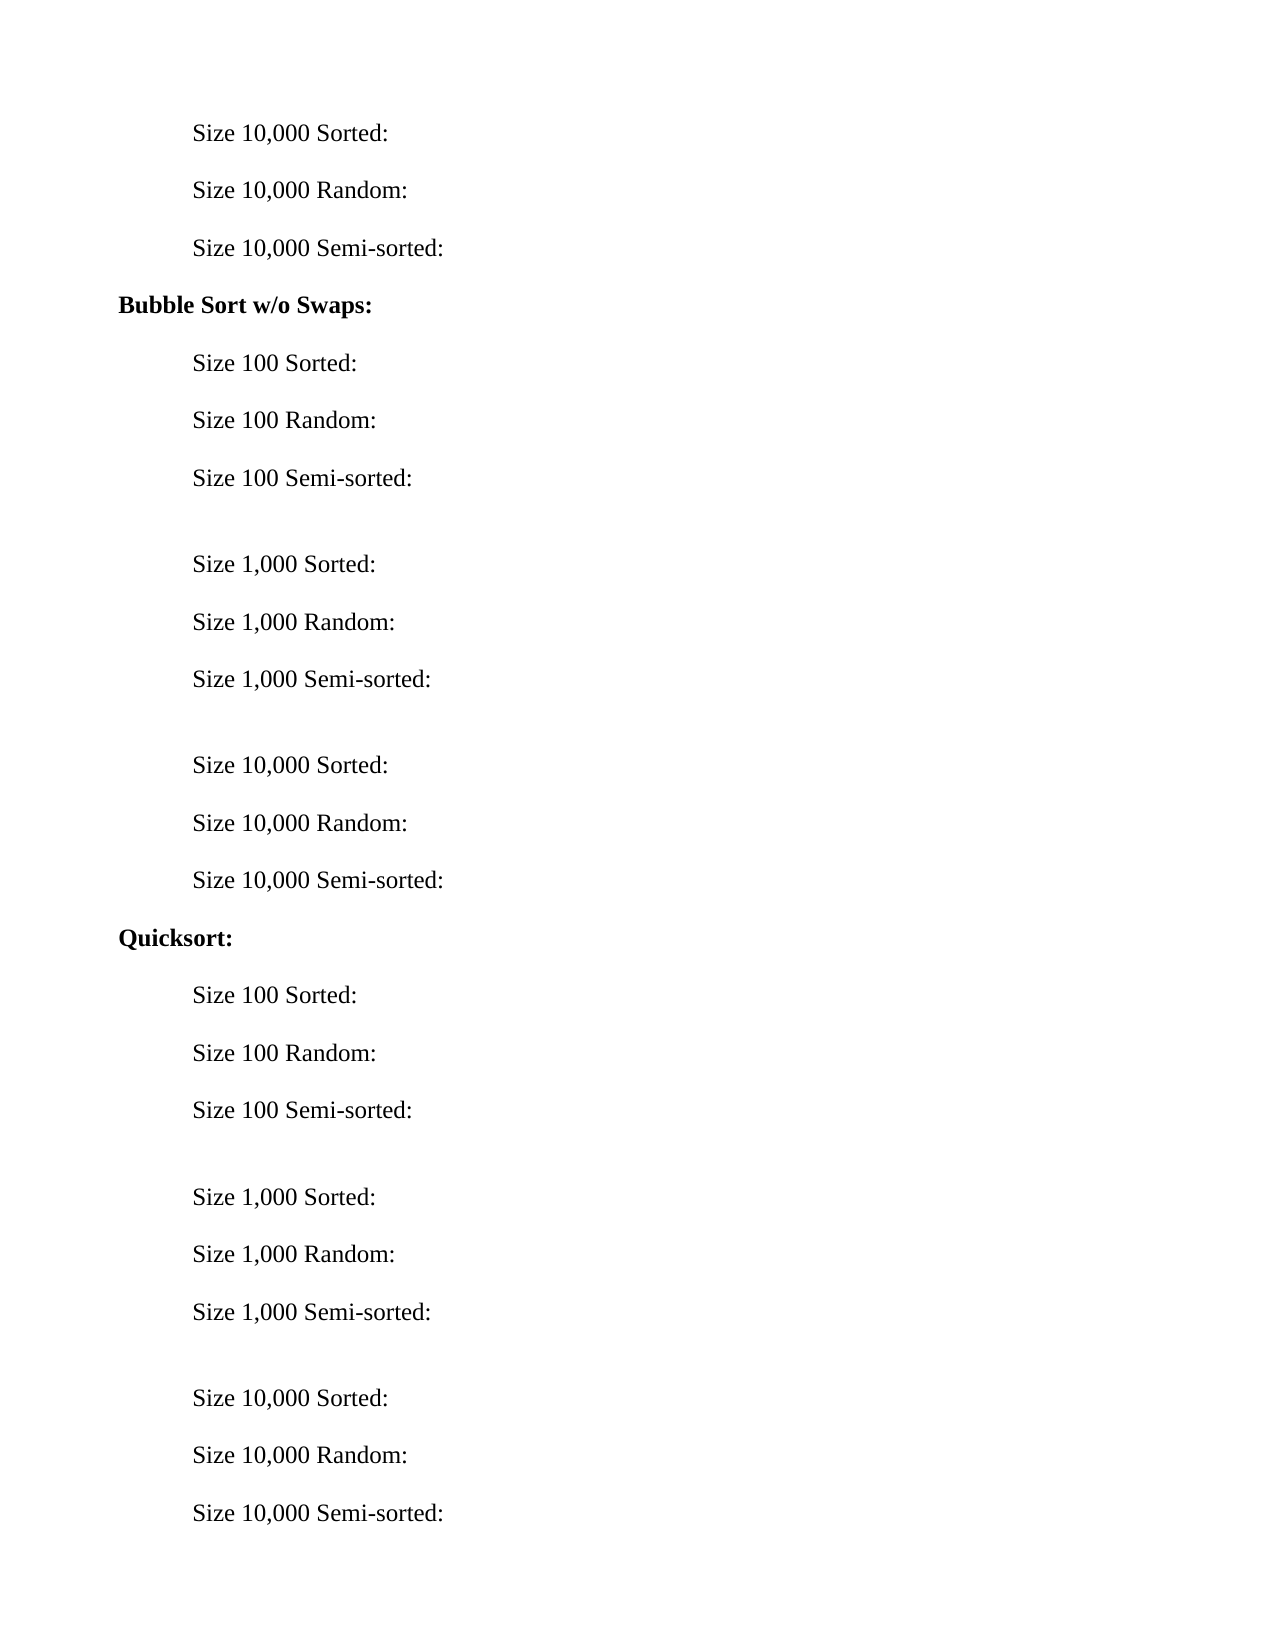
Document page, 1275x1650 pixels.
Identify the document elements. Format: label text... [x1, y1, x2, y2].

text Size 1,000 Semi-sorted: [118, 664, 1157, 693]
text Size 10,000 Semi-sorted: [118, 233, 1157, 262]
text Size 10,000 Sorted: [118, 751, 1157, 779]
text Size 1,000 Sorted: [118, 549, 1157, 578]
text Size 100 Sorted: [118, 348, 1157, 377]
text Size 1,000 Sorted: [118, 1182, 1157, 1211]
text Size 10,000 Semi-sorted: [118, 1498, 1157, 1527]
text Size 100 Random: [118, 406, 1157, 434]
text Quicksort: [118, 923, 1157, 952]
text Size 10,000 Semi-sorted: [118, 866, 1157, 894]
text Size 100 Random: [118, 1038, 1157, 1067]
text Size 100 Semi-sorted: [118, 1096, 1157, 1124]
text Size 10,000 Random: [118, 1441, 1157, 1469]
text Size 10,000 Sorted: [118, 1383, 1157, 1412]
text Size 10,000 Random: [118, 176, 1157, 204]
text Size 1,000 Random: [118, 1239, 1157, 1268]
text Size 1,000 Semi-sorted: [118, 1297, 1157, 1326]
text Size 10,000 Sorted: [118, 118, 1157, 147]
text Size 1,000 Random: [118, 607, 1157, 636]
text Bubble Sort w/o Swaps: [118, 291, 1157, 319]
text Size 10,000 Random: [118, 808, 1157, 837]
text Size 100 Semi-sorted: [118, 463, 1157, 492]
text Size 100 Sorted: [118, 981, 1157, 1009]
